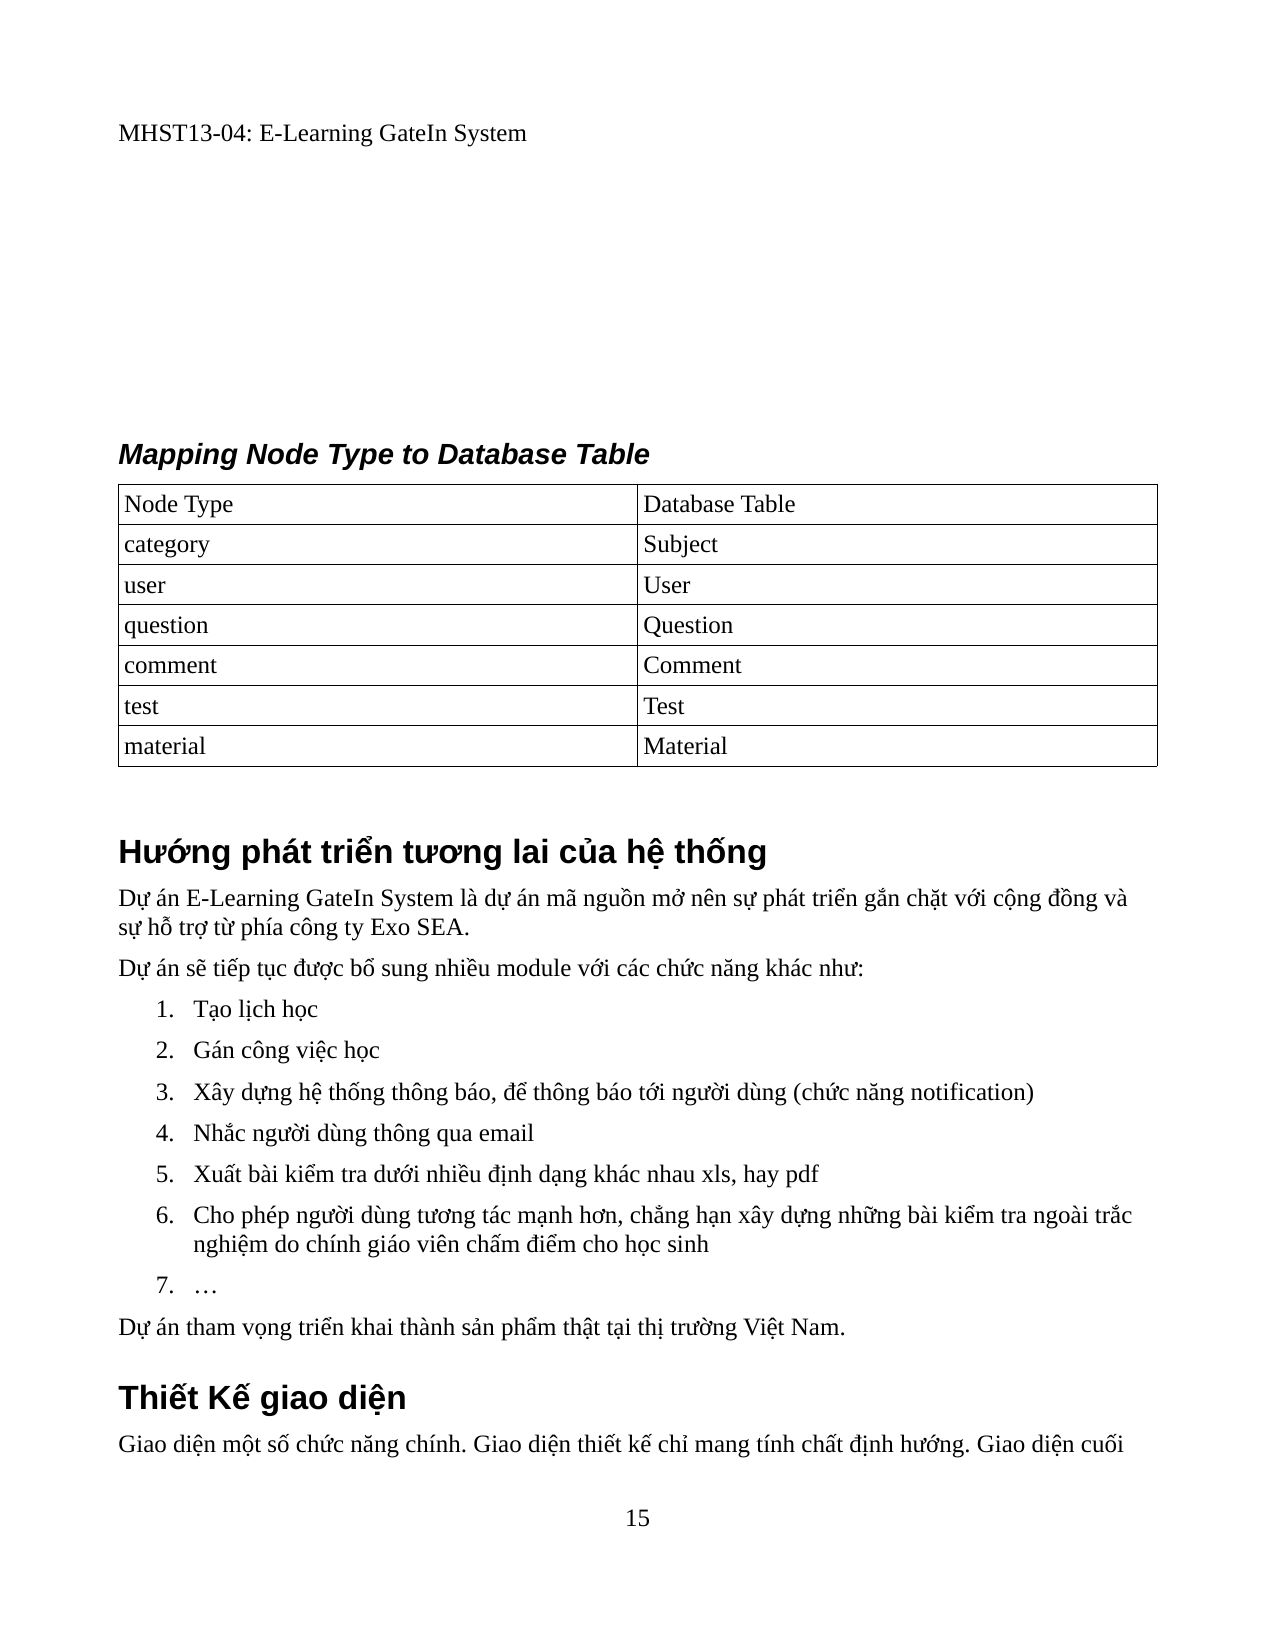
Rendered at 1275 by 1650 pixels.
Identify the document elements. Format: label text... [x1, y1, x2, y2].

table_cell Comment [638, 646, 1157, 685]
table_cell Test [638, 686, 1157, 725]
subtitle Mapping Node Type to Database Table [118, 437, 1157, 471]
subtitle Hướng phát triển tương lai của hệ thống [118, 832, 1157, 871]
list Gán công việc học [156, 1036, 1157, 1064]
list Tạo lịch học [156, 994, 1157, 1023]
list Xây dựng hệ thống thông báo, để thông báo tới người dùng (chức năng notification) [156, 1077, 1157, 1106]
table_header Node Type [119, 485, 637, 524]
table_cell Question [638, 605, 1157, 645]
table_cell category [119, 525, 637, 564]
table_cell user [119, 565, 637, 604]
table_cell question [119, 605, 637, 645]
table_cell Material [638, 726, 1157, 766]
list Cho phép người dùng tương tác mạnh hơn, chẳng hạn xây dựng những bài kiểm tra ngoài trắc nghiệm do chính giáo viên chấm điểm cho học sinh [156, 1201, 1157, 1258]
list … [156, 1271, 1157, 1299]
text Dự án E-Learning GateIn System là dự án mã nguồn mở nên sự phát triển gắn chặt với cộng đồng và sự hỗ trợ từ phía công ty Exo SEA. [118, 883, 1157, 941]
text Giao diện một số chức năng chính. Giao diện thiết kế chỉ mang tính chất định hướng. Giao diện cuối [118, 1429, 1157, 1458]
list Xuất bài kiểm tra dưới nhiều định dạng khác nhau xls, hay pdf [156, 1159, 1157, 1188]
list Nhắc người dùng thông qua email [156, 1118, 1157, 1147]
table_cell test [119, 686, 637, 725]
table_cell comment [119, 646, 637, 685]
subtitle Thiết Kế giao diện [118, 1378, 1157, 1417]
table_cell material [119, 726, 637, 766]
table_cell User [638, 565, 1157, 604]
text Dự án tham vọng triển khai thành sản phẩm thật tại thị trường Việt Nam. [118, 1312, 1157, 1341]
table_cell Subject [638, 525, 1157, 564]
table_header Database Table [638, 485, 1157, 524]
text Dự án sẽ tiếp tục được bổ sung nhiều module với các chức năng khác như: [118, 953, 1157, 982]
